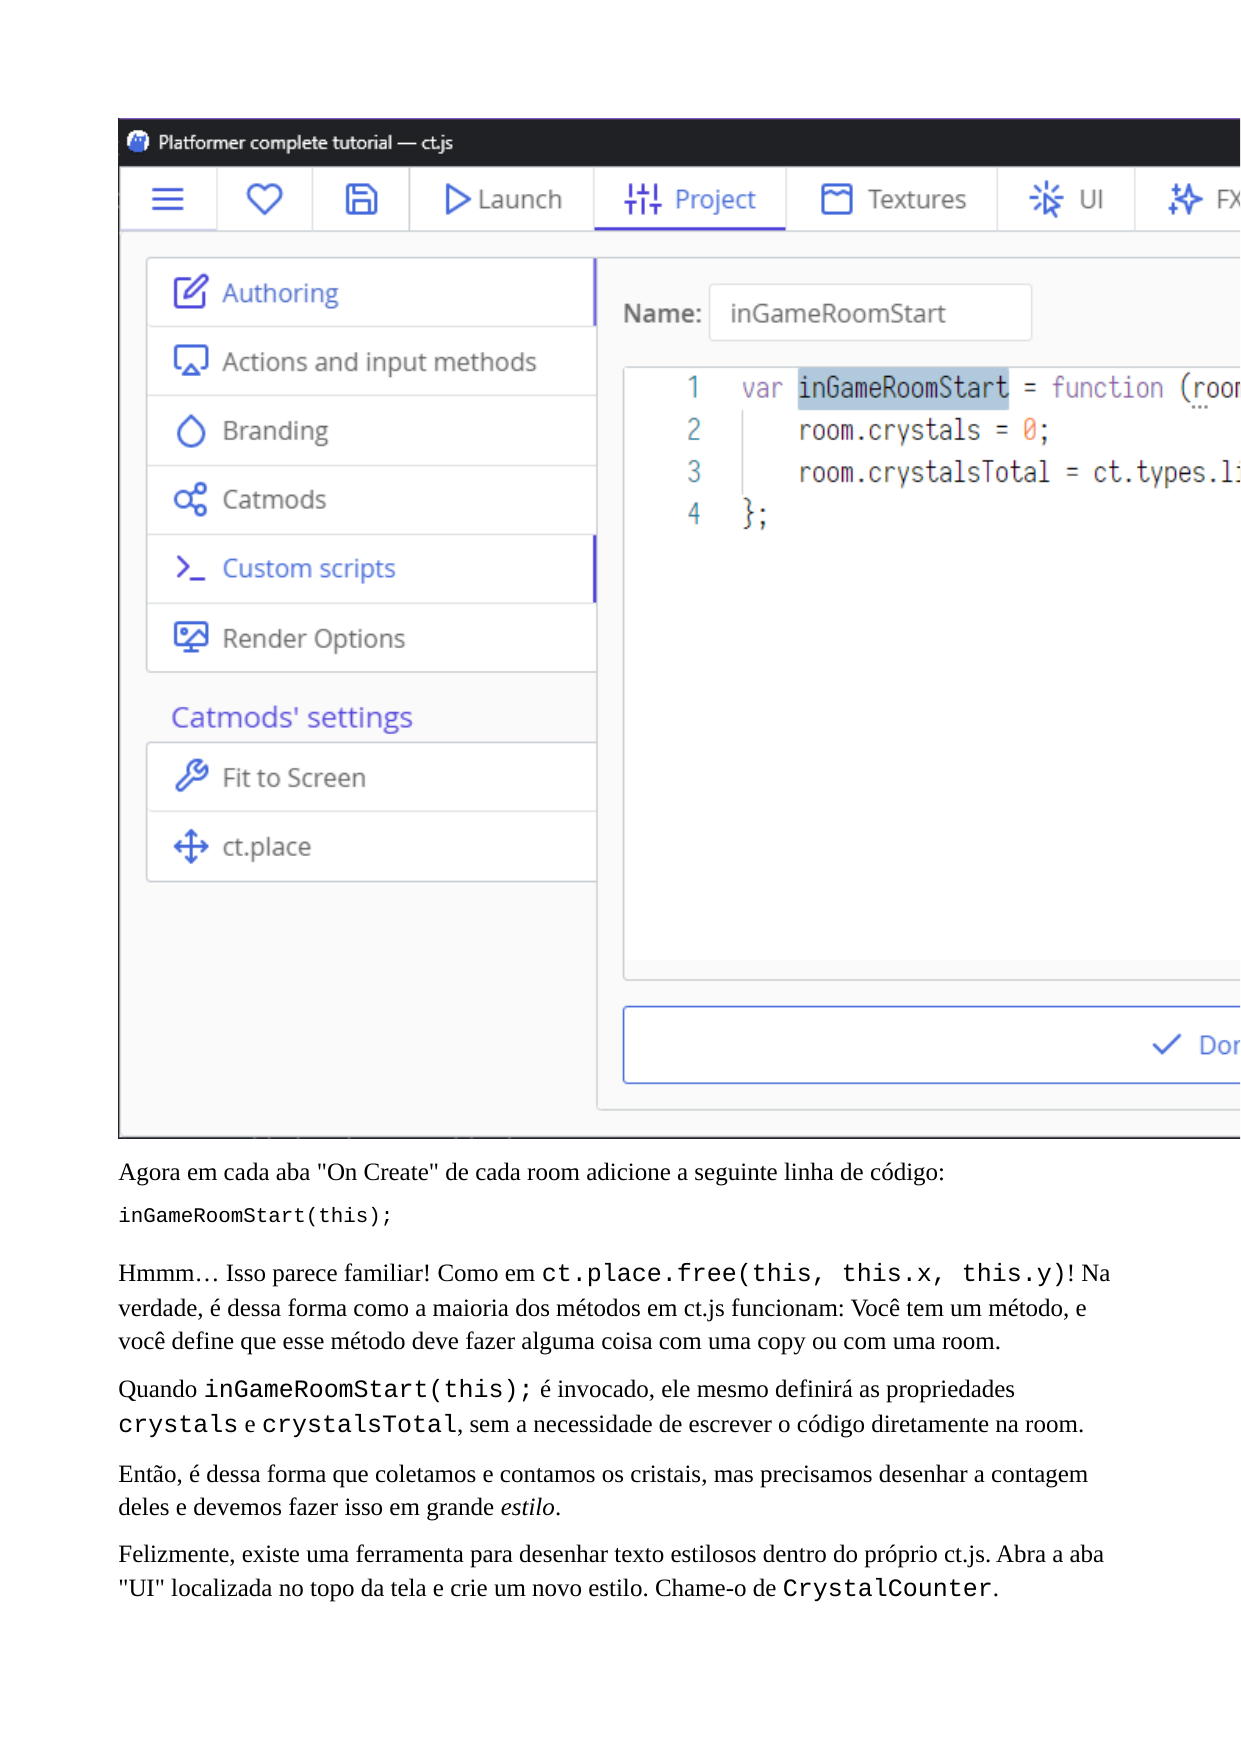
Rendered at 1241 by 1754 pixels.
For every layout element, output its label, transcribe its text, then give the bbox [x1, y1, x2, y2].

text inGameRoomStart(this); [118, 1205, 1122, 1229]
text Agora em cada aba "On Create" de cada room adicione a seguinte linha de código: [118, 1157, 1122, 1186]
picture [118, 118, 1241, 1139]
text Então, é dessa forma que coletamos e contamos os cristais, mas precisamos desenhar a contagem deles e devemos fazer isso em grande estilo. ✨ [118, 1459, 1122, 1521]
text Quando inGameRoomStart(this); é invocado, ele mesmo definirá as propriedades crystals e crystalsTotal, sem a necessidade de escrever o código diretamente na room. [118, 1374, 1122, 1440]
text Hmmm… Isso parece familiar! Como em ct.place.free(this, this.x, this.y)! Na verdade, é dessa forma como a maioria dos métodos em ct.js funcionam: Você tem um método, e você define que esse método deve fazer alguma coisa com uma copy ou com uma room. [118, 1258, 1122, 1355]
text Felizmente, existe uma ferramenta para desenhar texto estilosos dentro do próprio ct.js. Abra a aba "UI" localizada no topo da tela e crie um novo estilo. Chame-o de CrystalCounter. [118, 1539, 1122, 1603]
